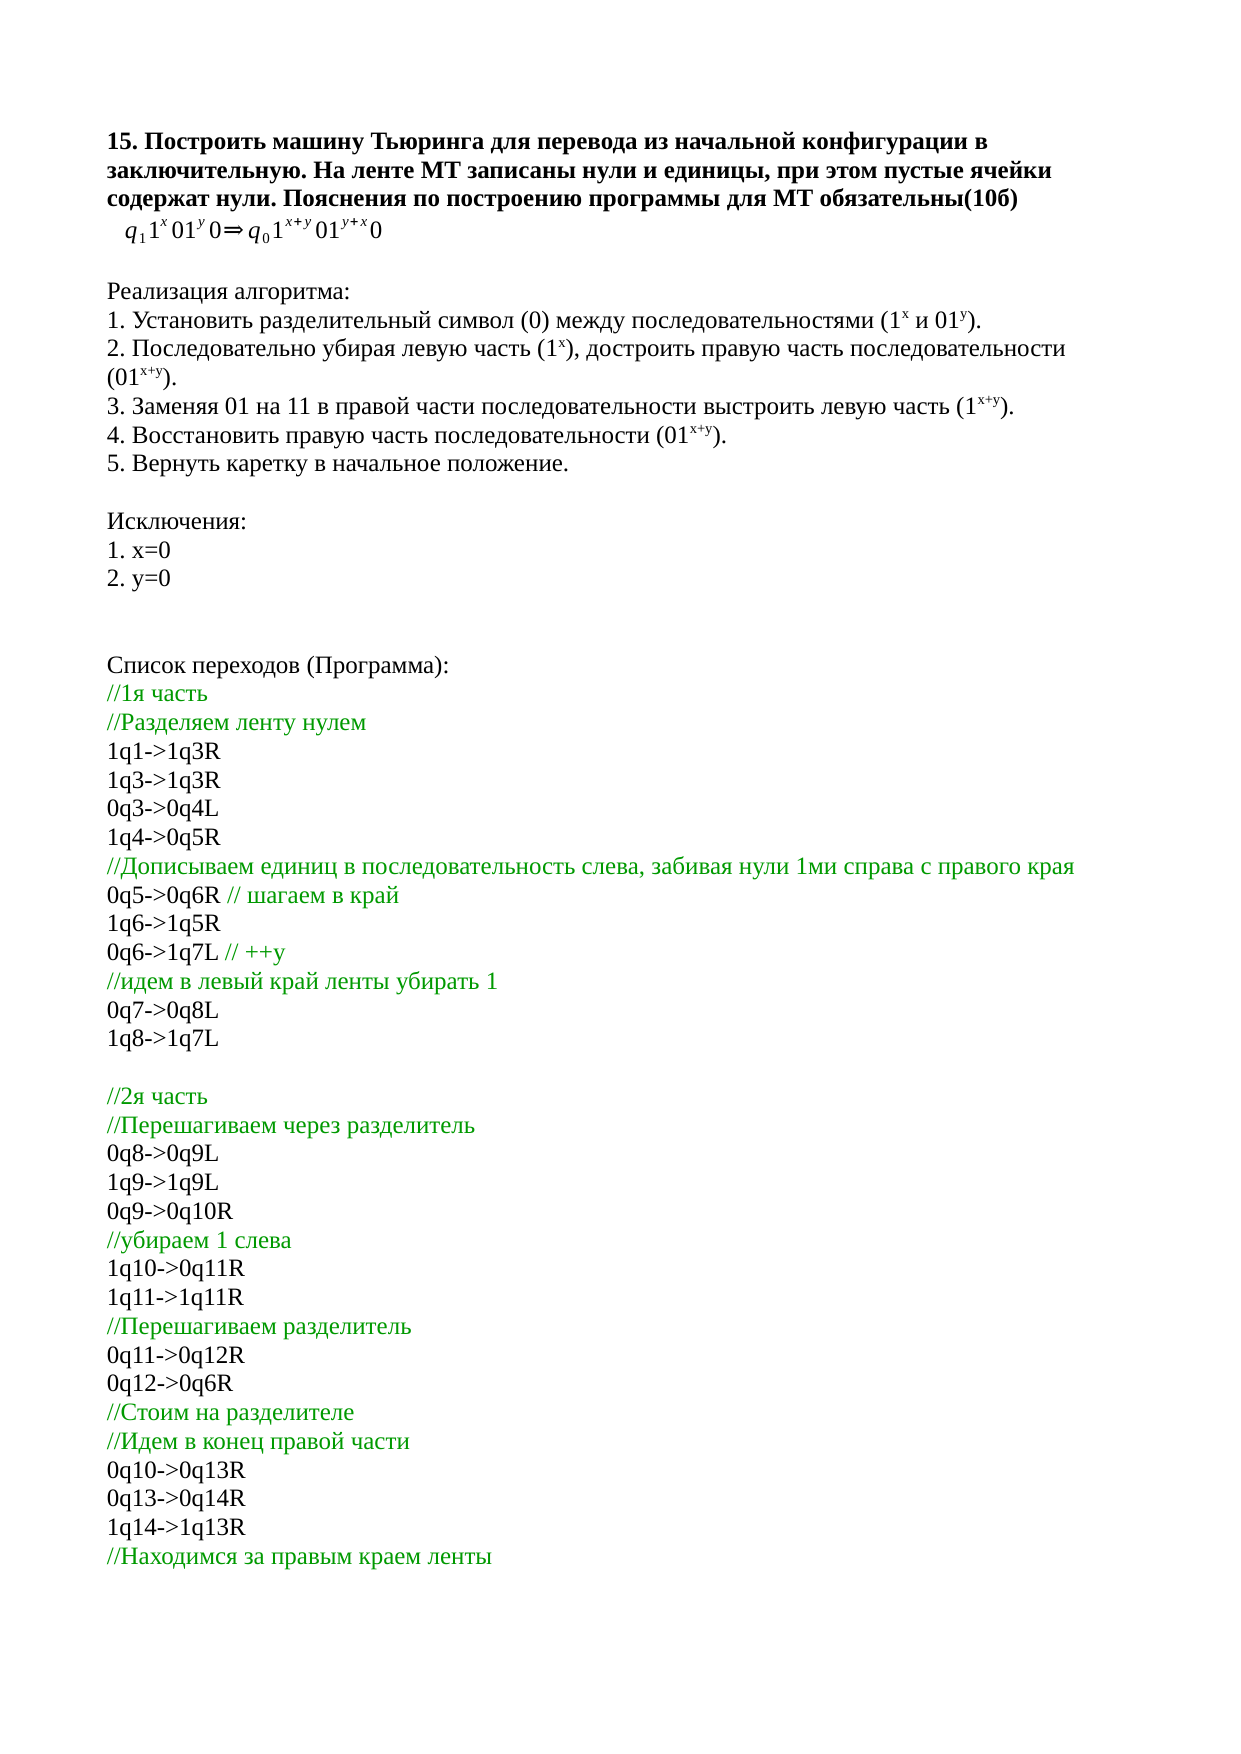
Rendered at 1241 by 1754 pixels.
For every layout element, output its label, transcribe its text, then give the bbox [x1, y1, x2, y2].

text //Идем в конец правой части [107, 1426, 1141, 1455]
text 0q7->0q8L [107, 995, 1141, 1023]
text //1я часть [107, 678, 1141, 707]
text 15. Построить машину Тьюринга для перевода из начальной конфигурации в заключительную. На ленте МТ записаны нули и единицы, при этом пустые ячейки содержат нули. Пояснения по построению программы для МТ обязательны(10б) [107, 126, 1141, 212]
text 1q9->1q9L [107, 1167, 1141, 1196]
text Список переходов (Программа): [107, 650, 1141, 678]
text //Дописываем единиц в последовательность слева, забивая нули 1ми справа с правого края [107, 851, 1141, 880]
text 1. Установить разделительный символ (0) между последовательностями (1х и 01y). [107, 305, 1141, 333]
text 1q11->1q11R [107, 1282, 1141, 1311]
text 2. Последовательно убирая левую часть (1х), достроить правую часть последовательности (01x+y). [107, 333, 1141, 391]
text 0q8->0q9L [107, 1138, 1141, 1167]
text 5. Вернуть каретку в начальное положение. [107, 448, 1141, 477]
text Исключения: [107, 506, 1141, 535]
text //Разделяем ленту нулем [107, 707, 1141, 736]
text 1q8->1q7L [107, 1023, 1141, 1052]
text 1q14->1q13R [107, 1512, 1141, 1541]
text 0q6->1q7L // ++y [107, 937, 1141, 966]
text 1q1->1q3R [107, 736, 1141, 765]
text 0q13->0q14R [107, 1483, 1141, 1512]
text //Перешагиваем разделитель [107, 1311, 1141, 1340]
text 0q3->0q4L [107, 793, 1141, 822]
text 1q4->0q5R [107, 822, 1141, 851]
text 1q6->1q5R [107, 908, 1141, 937]
text Реализация алгоритма: [107, 276, 1141, 305]
text //Стоим на разделителе [107, 1397, 1141, 1426]
text 0q9->0q10R [107, 1196, 1141, 1225]
text 0q12->0q6R [107, 1368, 1141, 1397]
text 3. Заменяя 01 на 11 в правой части последовательности выстроить левую часть (1x+y). [107, 391, 1141, 420]
text //идем в левый край ленты убирать 1 [107, 966, 1141, 995]
text 2. y=0 [107, 563, 1141, 592]
text 0q11->0q12R [107, 1340, 1141, 1368]
text 1. x=0 [107, 535, 1141, 563]
text 0q10->0q13R [107, 1455, 1141, 1483]
text //убираем 1 слева [107, 1225, 1141, 1253]
text //2я часть [107, 1081, 1141, 1110]
text 1q3->1q3R [107, 765, 1141, 793]
text 1q10->0q11R [107, 1253, 1141, 1282]
text 0q5->0q6R // шагаем в край [107, 880, 1141, 908]
text //Находимся за правым краем ленты [107, 1541, 1141, 1570]
text //Перешагиваем через разделитель [107, 1110, 1141, 1138]
text 4. Восстановить правую часть последовательности (01x+y). [107, 420, 1141, 448]
